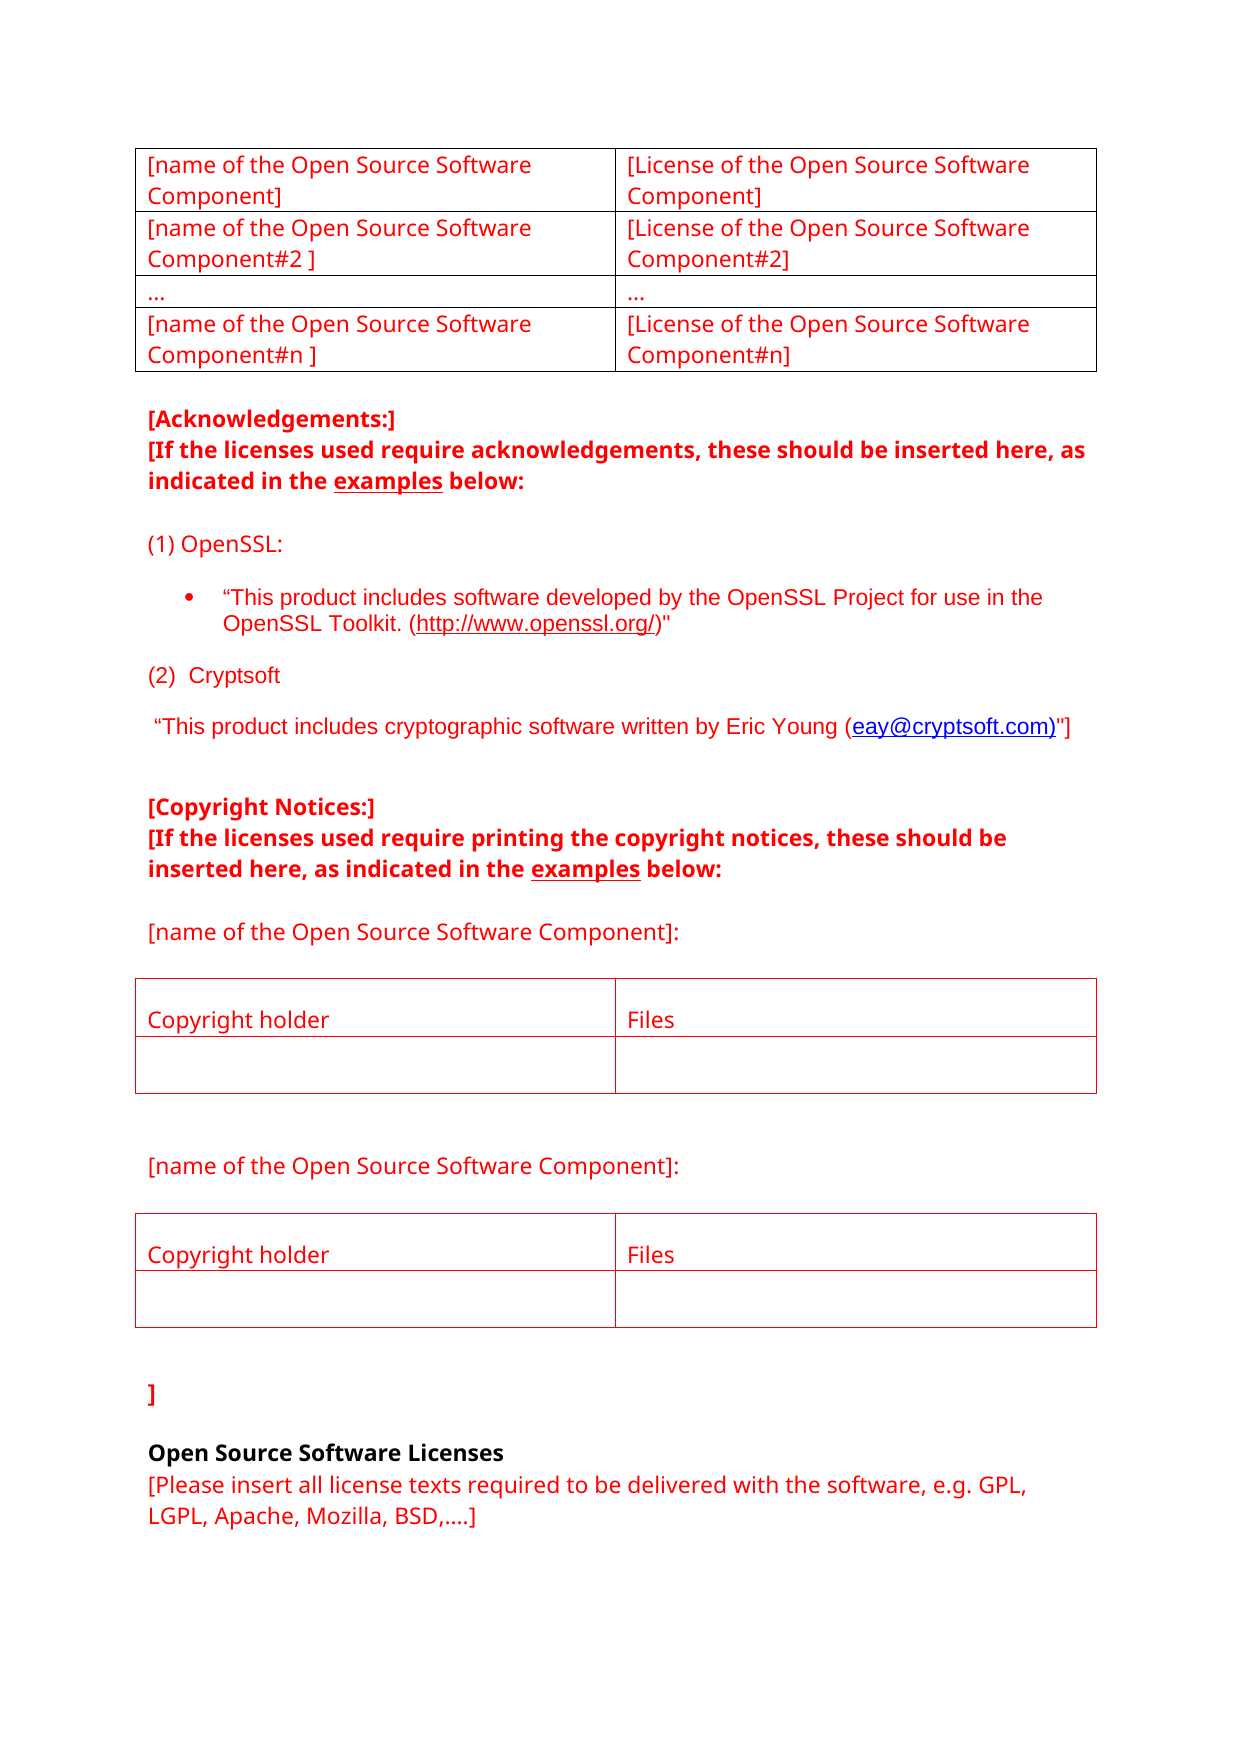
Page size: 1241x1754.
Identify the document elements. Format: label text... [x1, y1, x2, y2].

text ] [148, 1380, 1093, 1406]
text [Copyright Notices:] [148, 791, 1093, 822]
subtitle Open Source Software Licenses [148, 1437, 1093, 1468]
table_cell [name of the Open Source Software Component] [136, 149, 615, 211]
table_cell [name of the Open Source Software Component#n ] [136, 308, 615, 371]
table_cell … [136, 276, 615, 307]
text [name of the Open Source Software Component]: [148, 1150, 1093, 1181]
table_cell [License of the Open Source Software Component#n] [616, 308, 1096, 371]
subtitle (2) Cryptsoft [148, 662, 1093, 688]
subtitle (1) OpenSSL: [148, 528, 1093, 559]
text [Please insert all license texts required to be delivered with the software, e.g. GPL, LGPL, Apache, Mozilla, BSD,….] [148, 1468, 1093, 1531]
text [If the licenses used require printing the copyright notices, these should be inserted here, as indicated in the examples below: [148, 822, 1093, 884]
table_cell … [616, 276, 1096, 307]
table_header Copyright holder [136, 1214, 615, 1270]
table_cell [616, 1271, 1096, 1327]
table_cell [136, 1271, 615, 1327]
list “This product includes software developed by the OpenSSL Project for use in the OpenSSL Toolkit. (http://www.openssl.org/)" [185, 584, 1093, 637]
table_cell [License of the Open Source Software Component#2] [616, 212, 1096, 275]
table_cell [616, 1037, 1096, 1093]
table_header Files [616, 979, 1096, 1036]
table_header Files [616, 1214, 1096, 1270]
text [Acknowledgements:] [148, 403, 1093, 434]
table_cell [136, 1037, 615, 1093]
text “This product includes cryptographic software written by Eric Young (eay@cryptsoft.com)"] [148, 713, 1093, 739]
table_header Copyright holder [136, 979, 615, 1036]
text [name of the Open Source Software Component]: [148, 916, 1093, 947]
text [If the licenses used require acknowledgements, these should be inserted here, as indicated in the examples below: [148, 434, 1093, 497]
table_cell [License of the Open Source Software Component] [616, 149, 1096, 211]
table_cell [name of the Open Source Software Component#2 ] [136, 212, 615, 275]
